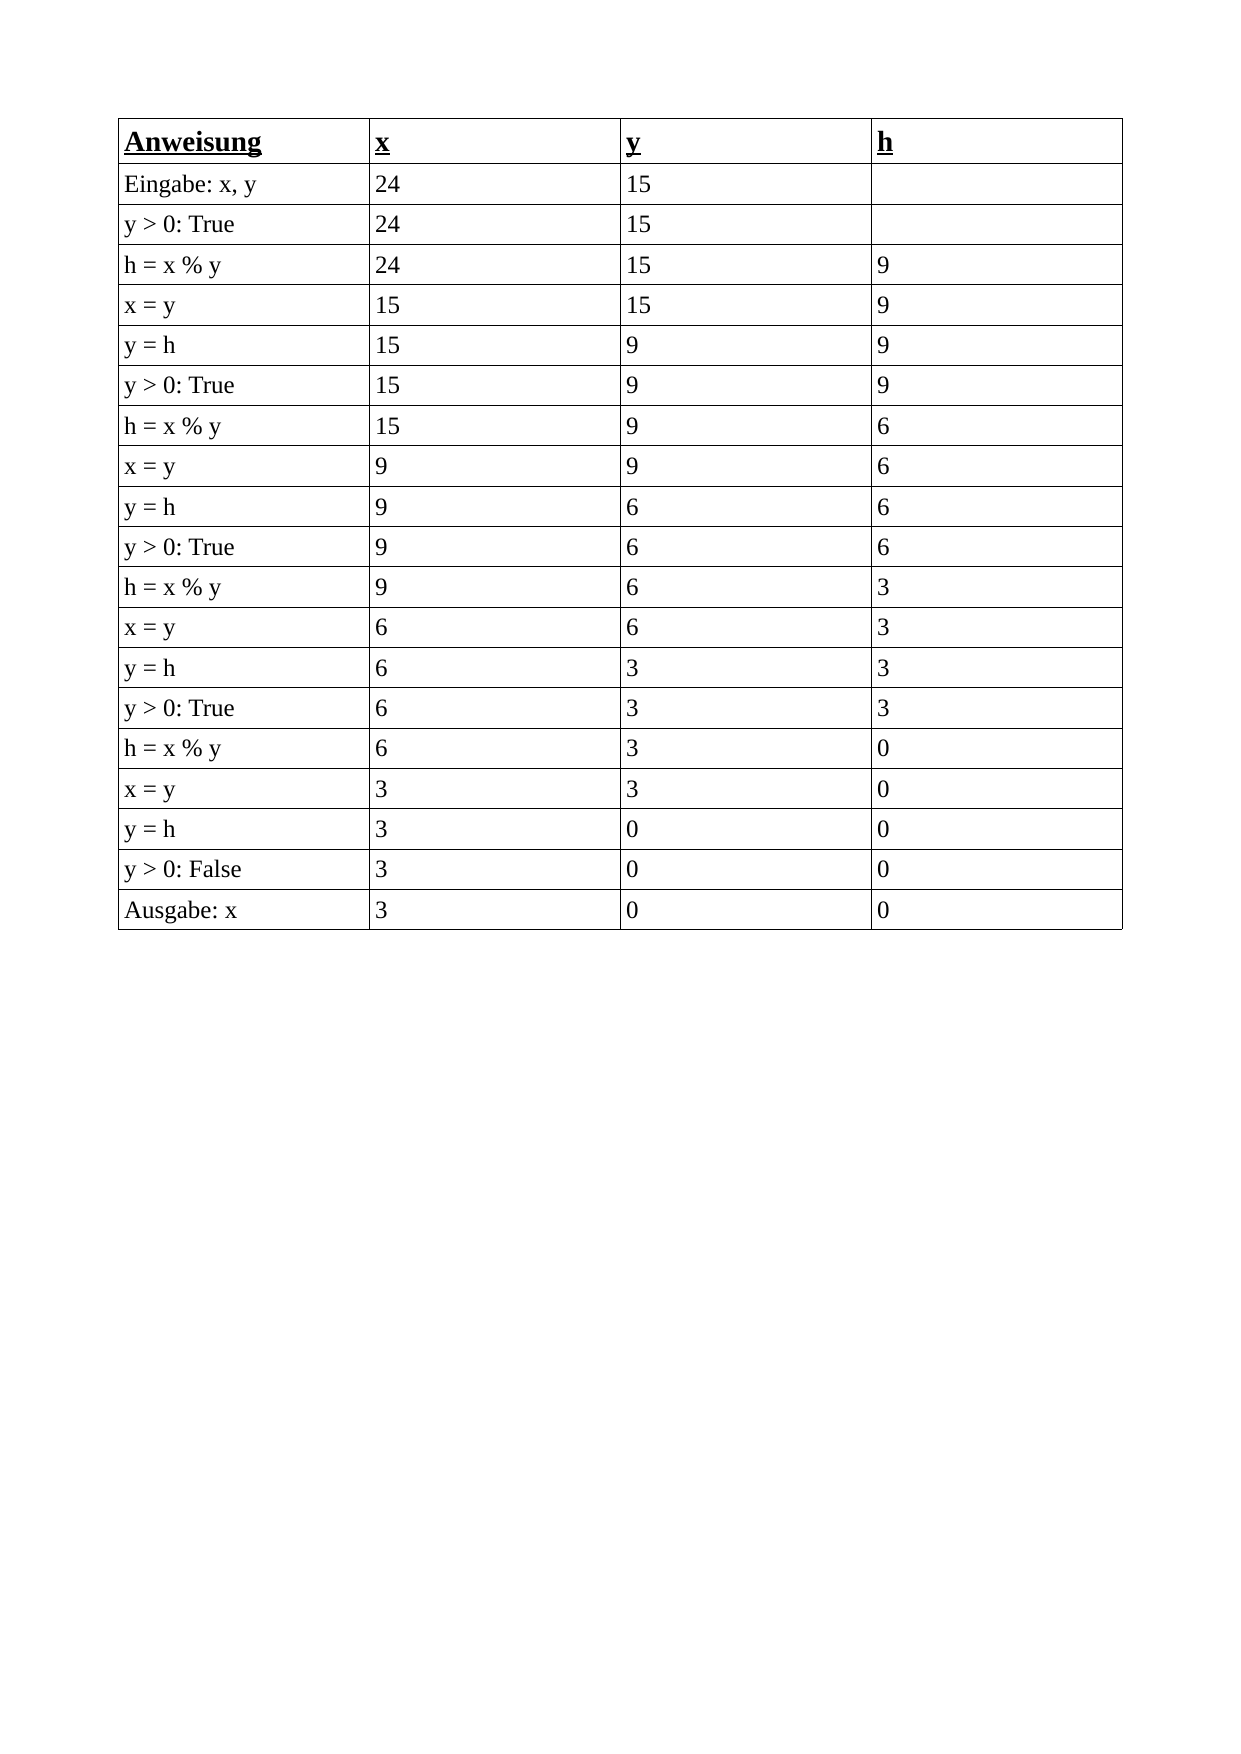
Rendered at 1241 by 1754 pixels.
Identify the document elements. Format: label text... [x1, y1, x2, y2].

table_cell 15 [370, 406, 620, 445]
table_cell 6 [370, 729, 620, 768]
table_cell 3 [370, 769, 620, 808]
table_header y [621, 119, 871, 163]
table_cell 15 [370, 326, 620, 365]
table_cell 15 [621, 245, 871, 284]
table_cell 0 [872, 729, 1122, 768]
table_cell 24 [370, 164, 620, 203]
table_cell 6 [621, 487, 871, 526]
table_cell 6 [621, 527, 871, 566]
table_cell 6 [370, 688, 620, 728]
table_cell 3 [872, 608, 1122, 647]
table_cell 15 [621, 164, 871, 203]
table_cell 6 [872, 527, 1122, 566]
table_cell 15 [370, 285, 620, 324]
table_cell 3 [621, 648, 871, 687]
table_cell 0 [872, 850, 1122, 889]
table_cell 24 [370, 205, 620, 244]
table_cell 9 [621, 446, 871, 486]
table_cell 3 [872, 688, 1122, 728]
table_cell 24 [370, 245, 620, 284]
table_cell y > 0: True [119, 688, 369, 728]
table_cell y = h [119, 326, 369, 365]
table_cell h = x % y [119, 567, 369, 607]
table_cell 6 [621, 567, 871, 607]
table_cell 0 [872, 769, 1122, 808]
table_cell 6 [872, 446, 1122, 486]
table_cell x = y [119, 608, 369, 647]
table_cell h = x % y [119, 729, 369, 768]
table_cell y > 0: True [119, 205, 369, 244]
table_cell [872, 164, 1122, 203]
table_cell h = x % y [119, 406, 369, 445]
table_cell 3 [621, 729, 871, 768]
table_cell 0 [621, 850, 871, 889]
table_cell 15 [621, 205, 871, 244]
table_cell 15 [370, 366, 620, 405]
table_header x [370, 119, 620, 163]
table_cell 9 [621, 326, 871, 365]
table_cell y > 0: True [119, 527, 369, 566]
table_cell 6 [370, 608, 620, 647]
table_cell x = y [119, 769, 369, 808]
table_cell y = h [119, 809, 369, 848]
table_header h [872, 119, 1122, 163]
table_cell 3 [621, 688, 871, 728]
table_cell 3 [370, 850, 620, 889]
table_cell Ausgabe: x [119, 890, 369, 929]
table_cell 9 [872, 366, 1122, 405]
table_cell Eingabe: x, y [119, 164, 369, 203]
table_cell 9 [872, 285, 1122, 324]
table_cell 6 [621, 608, 871, 647]
table_cell y > 0: False [119, 850, 369, 889]
table_cell 6 [872, 487, 1122, 526]
table_cell 9 [370, 567, 620, 607]
table_cell 3 [872, 648, 1122, 687]
table_cell 9 [621, 406, 871, 445]
table_cell 0 [872, 890, 1122, 929]
table_cell 9 [370, 446, 620, 486]
table_header Anweisung [119, 119, 369, 163]
table_cell 6 [370, 648, 620, 687]
table_cell 0 [872, 809, 1122, 848]
table_cell x = y [119, 285, 369, 324]
table_cell 9 [621, 366, 871, 405]
table_cell 6 [872, 406, 1122, 445]
table_cell 15 [621, 285, 871, 324]
table_cell 0 [621, 890, 871, 929]
table_cell 3 [872, 567, 1122, 607]
table_cell 9 [370, 487, 620, 526]
table_cell h = x % y [119, 245, 369, 284]
table_cell 3 [370, 890, 620, 929]
table_cell y > 0: True [119, 366, 369, 405]
table_cell x = y [119, 446, 369, 486]
table_cell y = h [119, 648, 369, 687]
table_cell 3 [621, 769, 871, 808]
table_cell 3 [370, 809, 620, 848]
table_cell y = h [119, 487, 369, 526]
table_cell 0 [621, 809, 871, 848]
table_cell [872, 205, 1122, 244]
table_cell 9 [872, 245, 1122, 284]
table_cell 9 [370, 527, 620, 566]
table_cell 9 [872, 326, 1122, 365]
